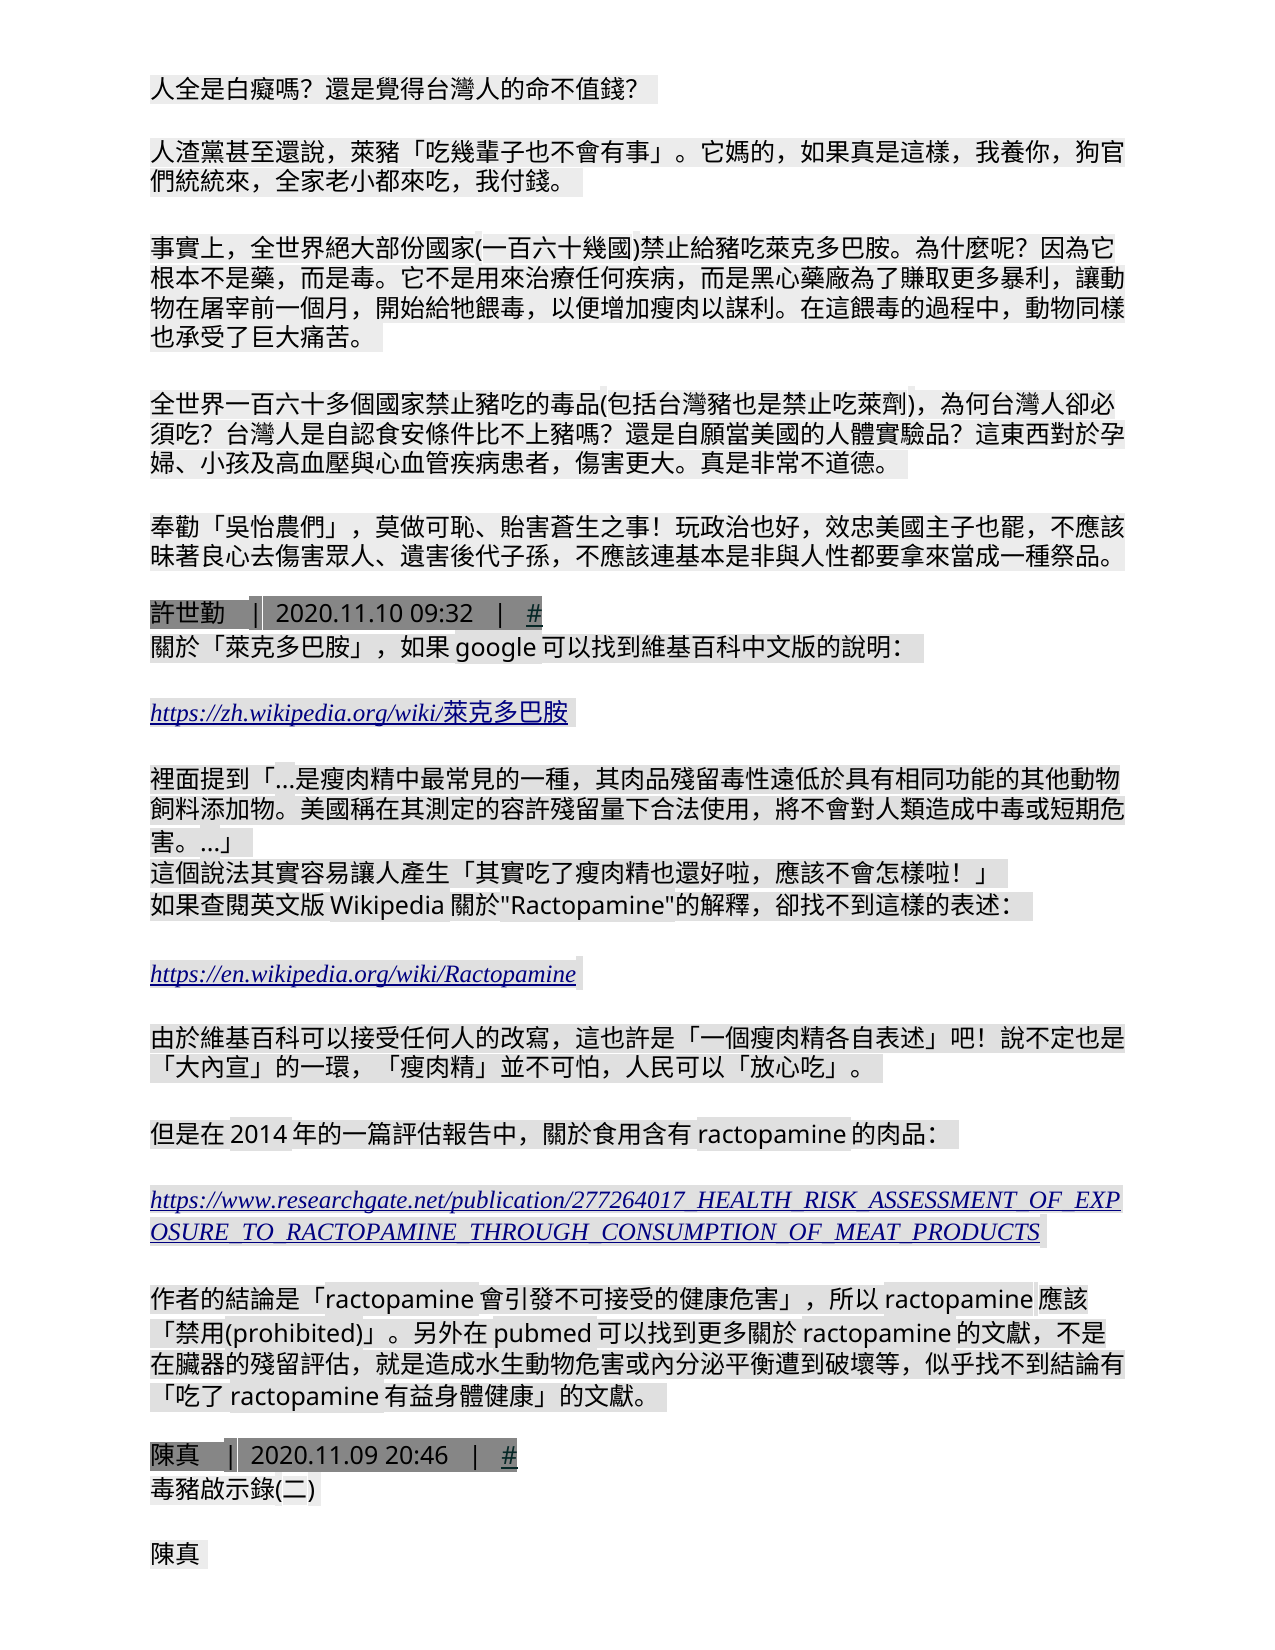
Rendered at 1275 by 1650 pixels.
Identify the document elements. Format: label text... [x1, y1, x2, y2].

text 陳真 | 2020.11.09 20:46 | # [150, 1438, 1125, 1472]
text 許世勤 | 2020.11.10 09:32 | # [150, 596, 1125, 630]
text 毒豬啟示錄 (三)：連豬都禁吃的毒品，台灣人可以吃？ 陳真 2020. 11. 10. 想像你自己家裏養豬，自給自足，安和樂利。卻有個惡霸，強迫你非得跟他買豬肉不可。惡霸拳頭粗，殺人不眨眼，迫於無奈，只好跟他買。但是，惡霸為了撈更多錢，他在賣豬肉給你之前的一個月，天天餵毒給豬吃，讓豬隻在毒品的作用下，瘦肉比例增加，黑心錢也就能賺更多。 這時候，你還要跟惡霸買豬肉嗎？惡霸一定要賺錢賺到如此黑心如此喪心病狂的程度嗎？我可以勉為其難跟你買豬肉，為什麼你非得要餵毒給豬吃？那也就等於是我在吃毒不是嗎？有必要這麼貪婪這麼卑劣嗎？ 頗受CIA「賞識」的吳怡農，透過什麼青年營隊，洗腦年輕人說，進口美國萊豬的原因是因為「時候到了」，台灣「該走向國際」了，「該和國際社會接軌了」。它媽的睜眼說瞎話，真是很無恥，這叫做「與國際社會接軌」？億萬身價的金融貴族吳怡農，是以為台灣人全是白癡嗎？還是覺得台灣人的命不值錢？ 人渣黨甚至還說，萊豬「吃幾輩子也不會有事」。它媽的，如果真是這樣，我養你，狗官們統統來，全家老小都來吃，我付錢。 事實上，全世界絕大部份國家(一百六十幾國)禁止給豬吃萊克多巴胺。為什麼呢？因為它根本不是藥，而是毒。它不是用來治療任何疾病，而是黑心藥廠為了賺取更多暴利，讓動物在屠宰前一個月，開始給牠餵毒，以便增加瘦肉以謀利。在這餵毒的過程中，動物同樣也承受了巨大痛苦。 全世界一百六十多個國家禁止豬吃的毒品(包括台灣豬也是禁止吃萊劑)，為何台灣人卻必須吃？台灣人是自認食安條件比不上豬嗎？還是自願當美國的人體實驗品？這東西對於孕婦、小孩及高血壓與心血管疾病患者，傷害更大。真是非常不道德。 奉勸「吳怡農們」，莫做可恥、貽害蒼生之事！玩政治也好，效忠美國主子也罷，不應該昧著良心去傷害眾人、遺害後代子孫，不應該連基本是非與人性都要拿來當成一種祭品。 [150, 75, 1125, 571]
text 毒豬啟示錄(二) 陳真 2020. 11. 09. 11 月18日成大有個關於萊豬的講座，學姐主持的，請看： https://bit.ly/3paQaMv 台灣人被馴化到就像被安裝了開關，或是腦子被植入程式，人渣黨要他生氣，他就會生氣；要他歌頌，他就會歌頌。台灣的所謂民主，就是這麼回事。 就我長期的觀察與比較，對岸同胞的自主判斷力與是非道德意識，很顯然遠遠遠遠遠遠優於台灣人。簡單說就是，對岸人民比較具有所謂「公民素質」與「公民意識」，台灣人卻很像一種機器，根據黨和媒體的指令行事，特別是年輕一代，你幾乎已經找不到幾個有點腦子的人了，從小生活在一個徹底封閉的洗腦環境。 令人驚駭的是：腦殘們反而以為自己很有腦子，並且很得意於自己生活在多麼自由開放的環境，很不屑對岸，總是嘲笑說對岸如何封閉與不自由。對此我常感無言。 事實上，台灣人聽話到這樣一種程度：即便是面對同一件事，僅僅百分之一的惡劣，他卻「憤怒」極了！為什麼呢？因為黨和媒體要他「憤怒」，要他起來「革命」、「抗爭」。可是，同樣一件事，惡劣程度在一百倍以上，他卻反而變得很欣慰，很感激，為什麼呢？因為黨和媒體要他欣慰，要他感激。 美國毒豬進口就是一例。這麼嚴重與惡劣的一件事，你看，幾乎一點反對聲音也沒有，就連最該反抗的幼兒園或中小學學生的家長們也一樣靜悄悄。不但靜悄悄，當他們知道你反對毒豬時，還會對你不屑或對你產生疑慮與排擠，認為你「不單純」，一定是人格有問題，或是別有不良居心或政治陰謀。 可是，今天倘若是國民黨執政，開放毒豬進口，我敢說，所有綠媒，所有親綠學者與文人走狗們，以及掛羊頭賣狗肉的所有所謂「社運」團體，統統都會跳出來「革命」與「抗暴」，而且會馬上蔚為流行風潮，整個校園會熱血沸騰，男女學生們會連夜糾眾奔走呼號救台灣，說不定連總統府都已經被包圍、被攻擊、被佔領了。 我常說起三十幾年前，我和戴振耀等人開始推動台灣的環保運動時，光是批評高雄幾條河川被重金屬嚴重污染，一堆警察馬上就攜帶槍械前來查緝，像在圍捕什麼江洋大盜那樣，而且動輒會被廠方以黑道暴力威脅。當時，甚至在高雄楠梓區的飲用水裏頭，一度居然發現含有油漬；整個城市，特別是楠梓、仁武與林園區的路樹統統蒙上一層厚厚的空污毒塵。 結果呢？你以為人們會感激你在戒嚴時期冒著生命危險跳出來指出問題嗎？那你就錯了，幾乎所有人都會開始懷疑你的人品，你將會失去所有朋友，人們甚至會懷疑你的精神狀態是不是有問題。 高醫校方就曾經向我父母說我可能是精神病，要他們帶我去精神科就診。校方說，若不是精神病，怎麼會參加黨外呢？怎麼會去批評什麼環境污染呢？怎麼會關心什麼人權呢？怎麼可能會反戒嚴呢？戒嚴是要保護好人，防止壞人的啊！若不是人格有問題，怎麼可能會去批評偉大的蔣公和蔣經國，反對偉大政府的施政呢？認為你若不是腦子有病，就是人格敗壞不單純，一定別有居心，一定有著什麼卑鄙動機。 高醫當時有個學生社團，叫做什麼生態社還是什麼社我忘了，我也加入了，在開會時，我只不過是站起來說關心生態不是整天搞賞鳥活動；我還引用一些研究數據說，我們應該關心高雄嚴重的空污和水源污染所可能導致的超高癌症罹患率 (特別是楠梓區的肺癌，是當時全台灣平均值的七倍)。 結果呢，你以為老師或同學們會感謝或肯定我冒著生命危險為眾人發聲嗎？當然不會。人們不但不會感謝你或敬佩你，反而會對你開始攻擊或不屑或猜疑，開始造謠抹黑。 我在高醫社團發言之後沒幾天，一群同學居然去教室堵我，要我自動滾出社團，最好滾出高醫，不要污染純潔的校園；甚至還有學弟企圖對我動粗。 前些日子，有事得辦，回去高醫一趟。我帶小孩一起去，因為她很想看看我過去上課的教室和校園。我帶她走了一圈，往事栩栩如生： 我就是在這個東側門出口處因為散發自己寫的反蔣文章被捕；我就是在高醫的學生餐廳裏因為散發黨外競選傳單遭到同學們的熱湯攻擊；我就是在這個校園廣場聚眾演講主張台獨，成為叛亂犯...等等等。 不過，我並沒有告訴小孩這些事，畢竟她才五歲，不可能理解為何僅僅說些良心話，卻得搞到變成全民公敵，搞到家破人亡。往事並沒有如煙一般消逝，反倒持續至今，一絲未改。我對個人一切遭遇無絲毫掛念，惟一難以釋懷的是連累父母，使父母終日擔驚受怕，使父母蒙羞。 幾十年來，台灣其實沒有任何本質上的不同。當然，現在你反毒豬，反對主流政治勢力的各種惡劣作為，後果並不像過去那麼恐怖。但是，這並不是因為統治者變得寬厚了，而是因為他總是有各種整你或孤立你、醜化與抹黑你的手段與方法，讓你的人格與言行失去影響力，甚至成為笑柄。 但我想說的不是統治者對付異己的惡劣行徑，而是想說台灣人普遍還是跟過去一樣，非常窩囊膽小，非常腦殘，非常明哲保身，非常不在意善惡是非，非常習慣於向主流勢力靠攏與爭相表態，排擠與輕視少數異己。這樣一些人民特質，始終沒有任何改變。 但有一些人，他並不腦殘，比方說醫界和學界很多人知道萊豬之可怕，但他就是不敢公開表態，只敢私下說說，而且很怕留下證據，非常窩囊。奇怪的是，這樣一些非常窩囊膽小、保護自己保護得滴水不漏的人，卻又往往很喜歡說我們台灣好民主哦，好自由哦。 在我看來，掌權者如何為惡不重要，重要的是人民的素質，因為那是防止掌權者為惡最有力的保障。就好像老虎喜歡怎麼吃人不重要，重要的是到底我們有沒有打老虎的素質和能力。 台灣人那麼愛誇耀什麼民主，其實毫無主人應有的素質；特別是所謂讀書人，絕大多數窩囊猥瑣得根本不像個人。 [150, 1472, 1125, 1569]
text 關於「萊克多巴胺」，如果google可以找到維基百科中文版的說明： https://zh.wikipedia.org/wiki/萊克多巴胺 裡面提到「...是瘦肉精中最常見的一種，其肉品殘留毒性遠低於具有相同功能的其他動物飼料添加物。美國稱在其測定的容許殘留量下合法使用，將不會對人類造成中毒或短期危害。...」 這個說法其實容易讓人產生「其實吃了瘦肉精也還好啦，應該不會怎樣啦！」 如果查閱英文版Wikipedia關於"Ractopamine"的解釋，卻找不到這樣的表述： https://en.wikipedia.org/wiki/Ractopamine 由於維基百科可以接受任何人的改寫，這也許是「一個瘦肉精各自表述」吧！說不定也是「大內宣」的一環，「瘦肉精」並不可怕，人民可以「放心吃」。 但是在2014年的一篇評估報告中，關於食用含有ractopamine的肉品： https://www.researchgate.net/publication/277264017_HEALTH_RISK_ASSESSMENT_OF_EXPOSURE_TO_RACTOPAMINE_THROUGH_CONSUMPTION_OF_MEAT_PRODUCTS 作者的結論是「ractopamine會引發不可接受的健康危害」，所以ractopamine應該「禁用(prohibited)」。另外在pubmed可以找到更多關於ractopamine的文獻，不是在臟器的殘留評估，就是造成水生動物危害或內分泌平衡遭到破壞等，似乎找不到結論有「吃了ractopamine有益身體健康」的文獻。 [150, 630, 1125, 1413]
